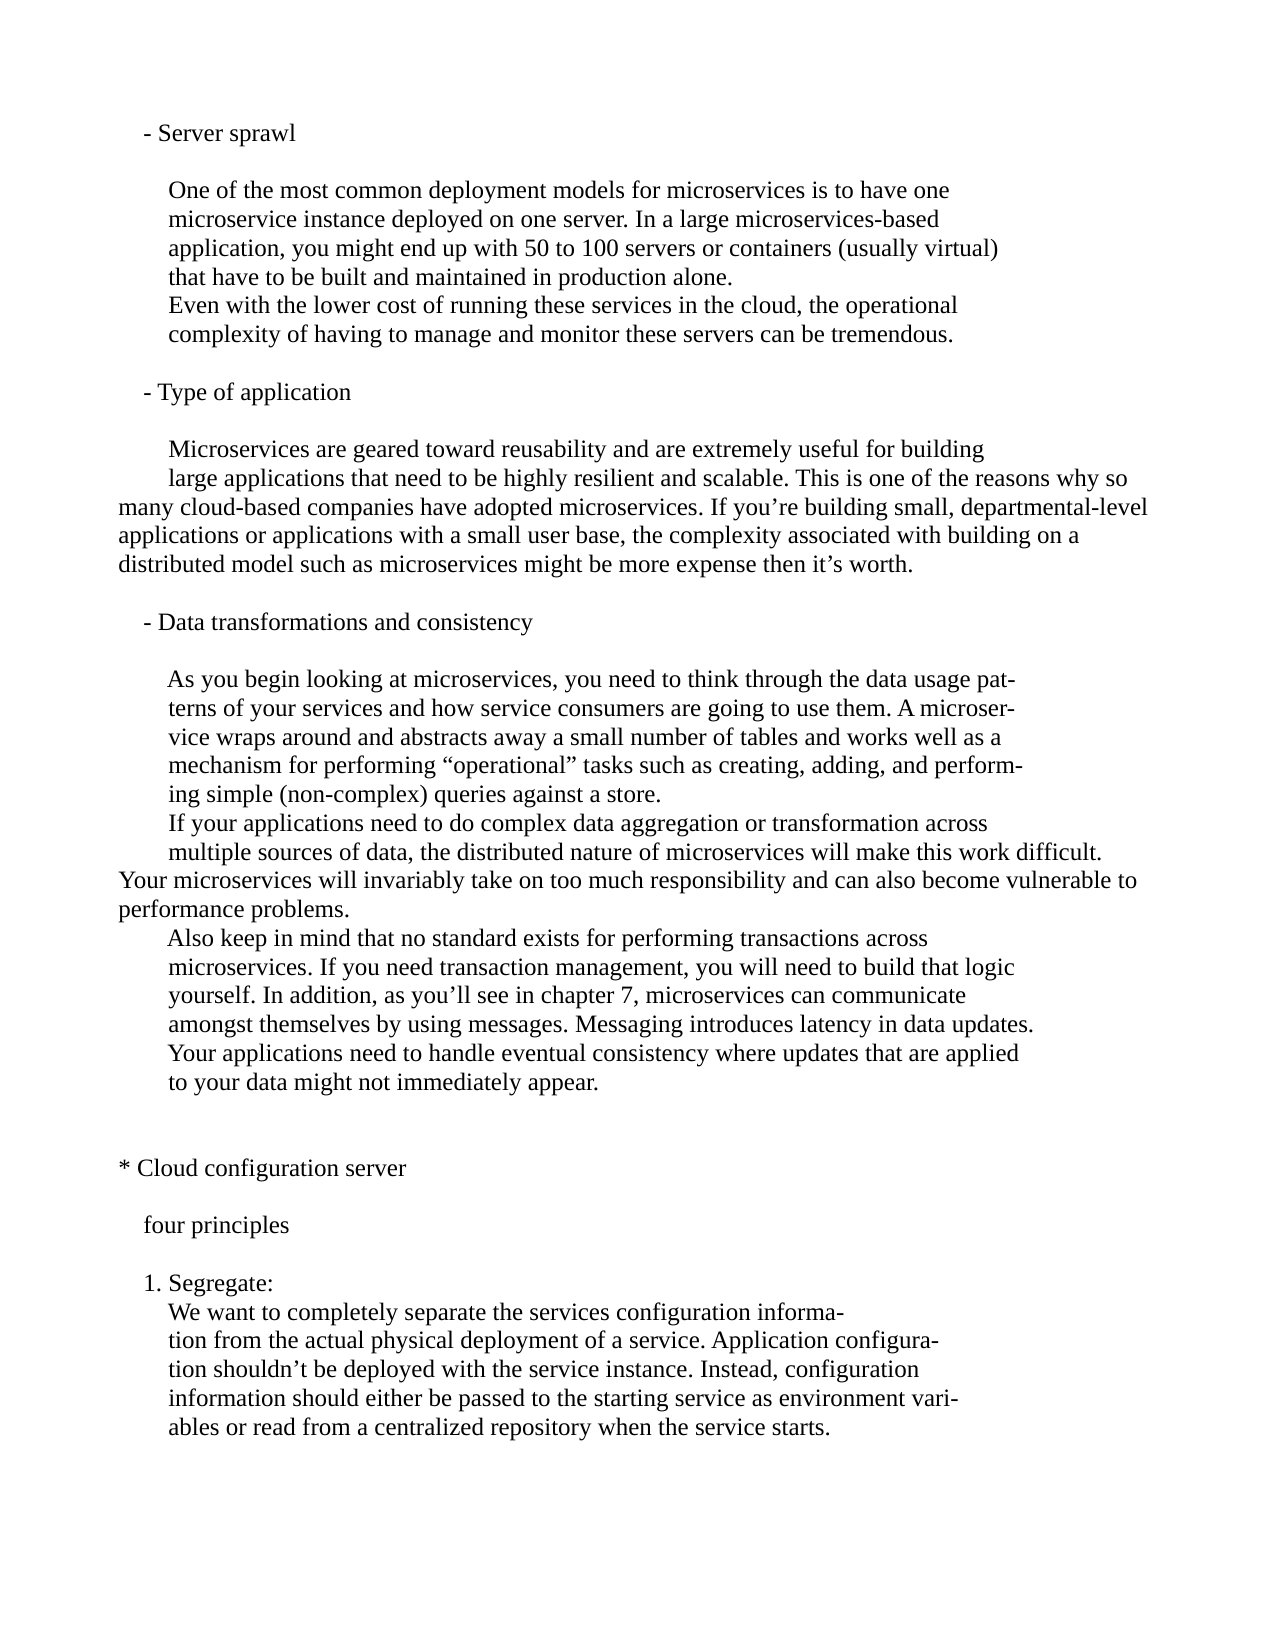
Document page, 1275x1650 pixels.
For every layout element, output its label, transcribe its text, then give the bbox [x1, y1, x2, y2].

text - Server sprawl [118, 118, 1157, 147]
text Microservices are geared toward reusability and are extremely useful for building [118, 434, 1157, 463]
text tion from the actual physical deployment of a service. Application configura- [118, 1326, 1157, 1354]
text As you begin looking at microservices, you need to think through the data usage pat- [118, 664, 1157, 693]
text microservice instance deployed on one server. In a large microservices-based [118, 204, 1157, 233]
text ing simple (non-complex) queries against a store. [118, 779, 1157, 808]
text terns of your services and how service consumers are going to use them. A microser- [118, 693, 1157, 722]
text vice wraps around and abstracts away a small number of tables and works well as a [118, 722, 1157, 751]
text tion shouldn’t be deployed with the service instance. Instead, configuration [118, 1354, 1157, 1383]
text that have to be built and maintained in production alone. [118, 262, 1157, 291]
text microservices. If you need transaction management, you will need to build that logic [118, 952, 1157, 981]
text complexity of having to manage and monitor these servers can be tremendous. [118, 319, 1157, 348]
text 1. Segregate: [118, 1268, 1157, 1297]
text * Cloud configuration server [118, 1153, 1157, 1182]
text If your applications need to do complex data aggregation or transformation across [118, 808, 1157, 837]
text Your applications need to handle eventual consistency where updates that are applied [118, 1038, 1157, 1067]
text four principles [118, 1211, 1157, 1239]
text We want to completely separate the services configuration informa- [118, 1297, 1157, 1326]
text amongst themselves by using messages. Messaging introduces latency in data updates. [118, 1009, 1157, 1038]
text to your data might not immediately appear. [118, 1067, 1157, 1096]
text ables or read from a centralized repository when the service starts. [118, 1412, 1157, 1441]
text - Data transformations and consistency [118, 607, 1157, 636]
text mechanism for performing “operational” tasks such as creating, adding, and perform- [118, 751, 1157, 779]
text yourself. In addition, as you’ll see in chapter 7, microservices can communicate [118, 981, 1157, 1009]
text application, you might end up with 50 to 100 servers or containers (usually virtual) [118, 233, 1157, 262]
text large applications that need to be highly resilient and scalable. This is one of the reasons why so many cloud-based companies have adopted microservices. If you’re building small, departmental-level applications or applications with a small user base, the complexity associated with building on a distributed model such as microservices might be more expense then it’s worth. [118, 463, 1157, 578]
text - Type of application [118, 377, 1157, 406]
text Also keep in mind that no standard exists for performing transactions across [118, 923, 1157, 952]
text multiple sources of data, the distributed nature of microservices will make this work difficult. Your microservices will invariably take on too much responsibility and can also become vulnerable to performance problems. [118, 837, 1157, 923]
text Even with the lower cost of running these services in the cloud, the operational [118, 291, 1157, 319]
text One of the most common deployment models for microservices is to have one [118, 176, 1157, 204]
text information should either be passed to the starting service as environment vari- [118, 1383, 1157, 1412]
